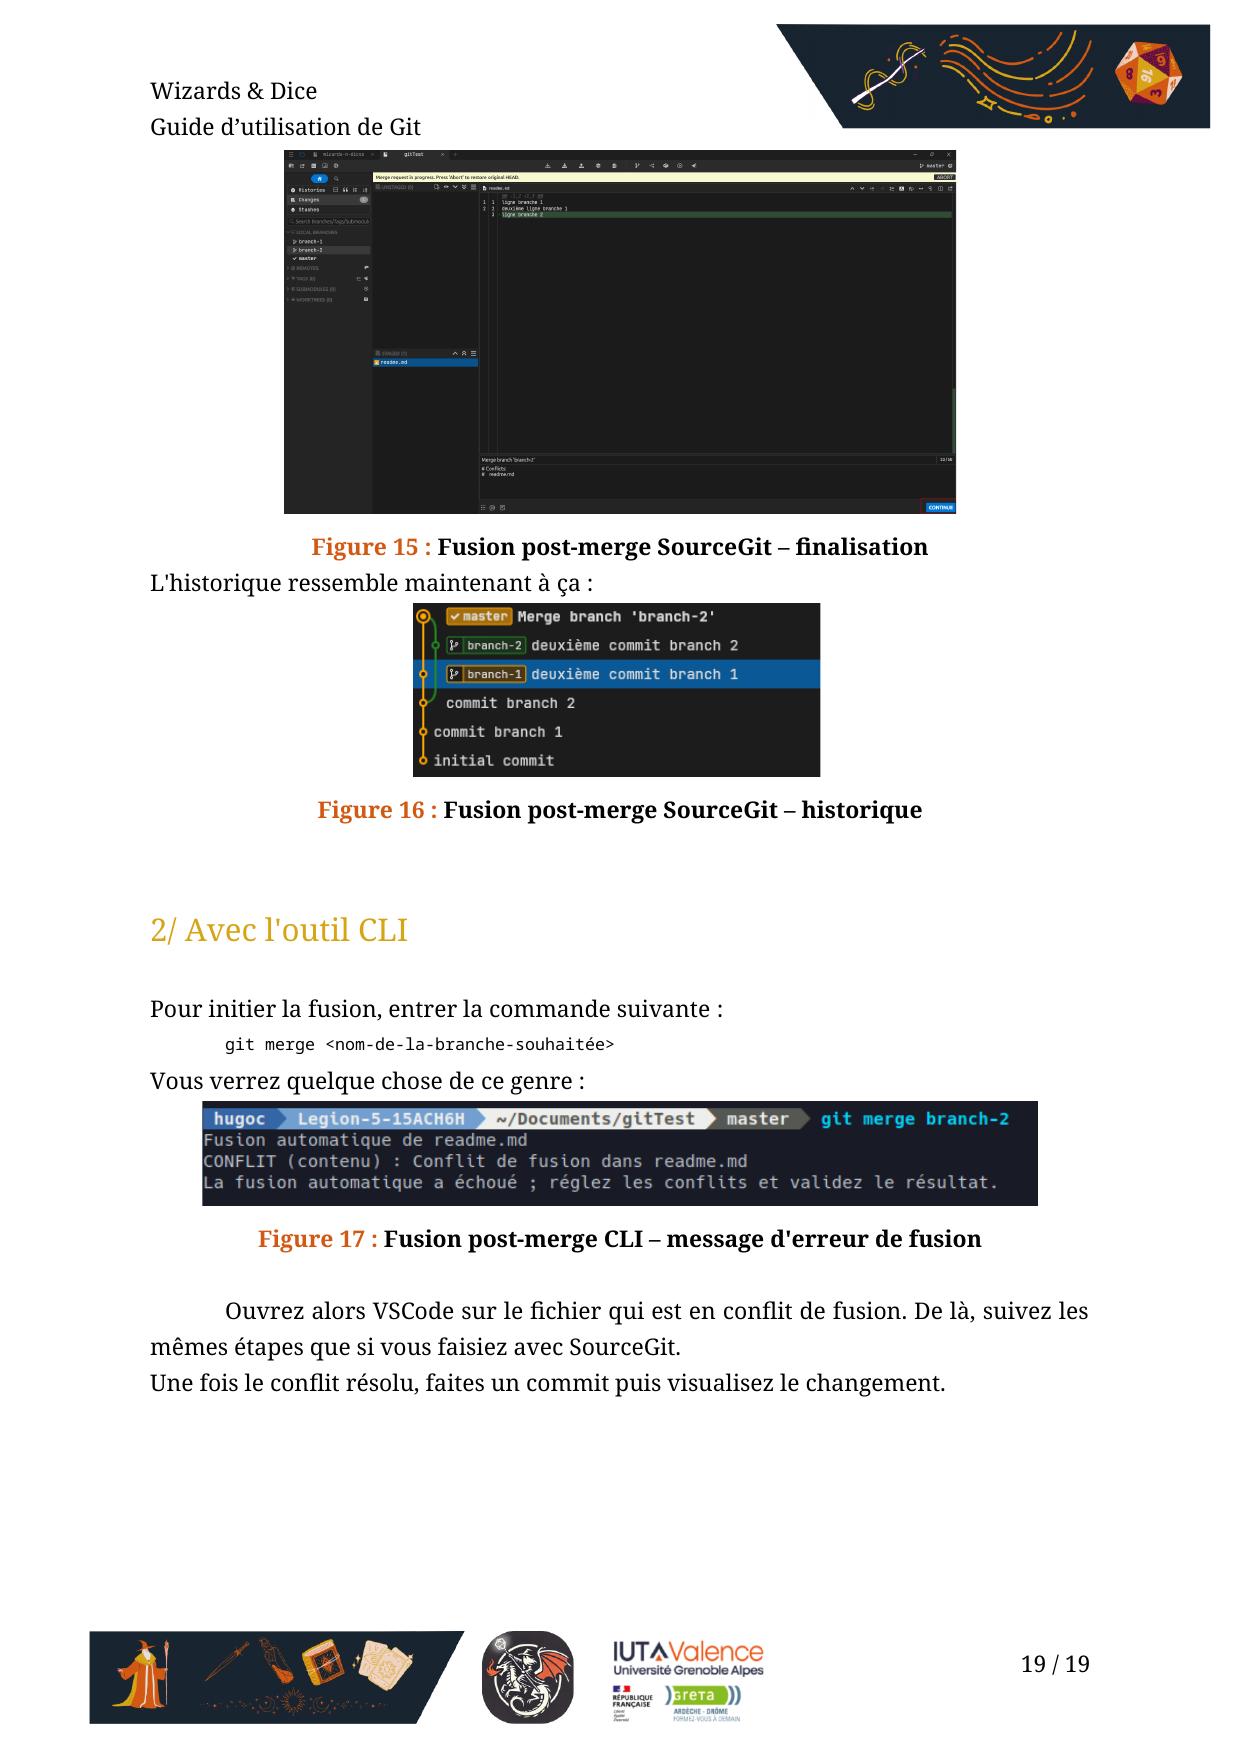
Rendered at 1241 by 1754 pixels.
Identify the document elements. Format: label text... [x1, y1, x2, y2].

text Figure 15 : Fusion post-merge SourceGit – finalisation [215, 162, 1025, 562]
picture [202, 1101, 1038, 1206]
text L'historique ressemble maintenant à ça : [150, 567, 1090, 598]
text Figure 16 : Fusion post-merge SourceGit – historique [302, 616, 938, 825]
subtitle Avec l'outil CLI [150, 908, 1090, 951]
text Vous verrez quelque chose de ce genre : [150, 1065, 1090, 1096]
picture [771, 21, 1218, 131]
picture [81, 1620, 788, 1733]
picture [284, 150, 957, 514]
text Une fois le conflit résolu, faites un commit puis visualisez le changement. [150, 1366, 1090, 1398]
text Pour initier la fusion, entrer la commande suivante : [150, 993, 1090, 1024]
picture [413, 603, 821, 777]
text Figure 17 : Fusion post-merge CLI – message d'erreur de fusion [171, 1113, 1069, 1254]
text Ouvrez alors VSCode sur le fichier qui est en conflit de fusion. De là, suivez les mêmes étapes que si vous faisiez avec SourceGit. [150, 1294, 1090, 1362]
